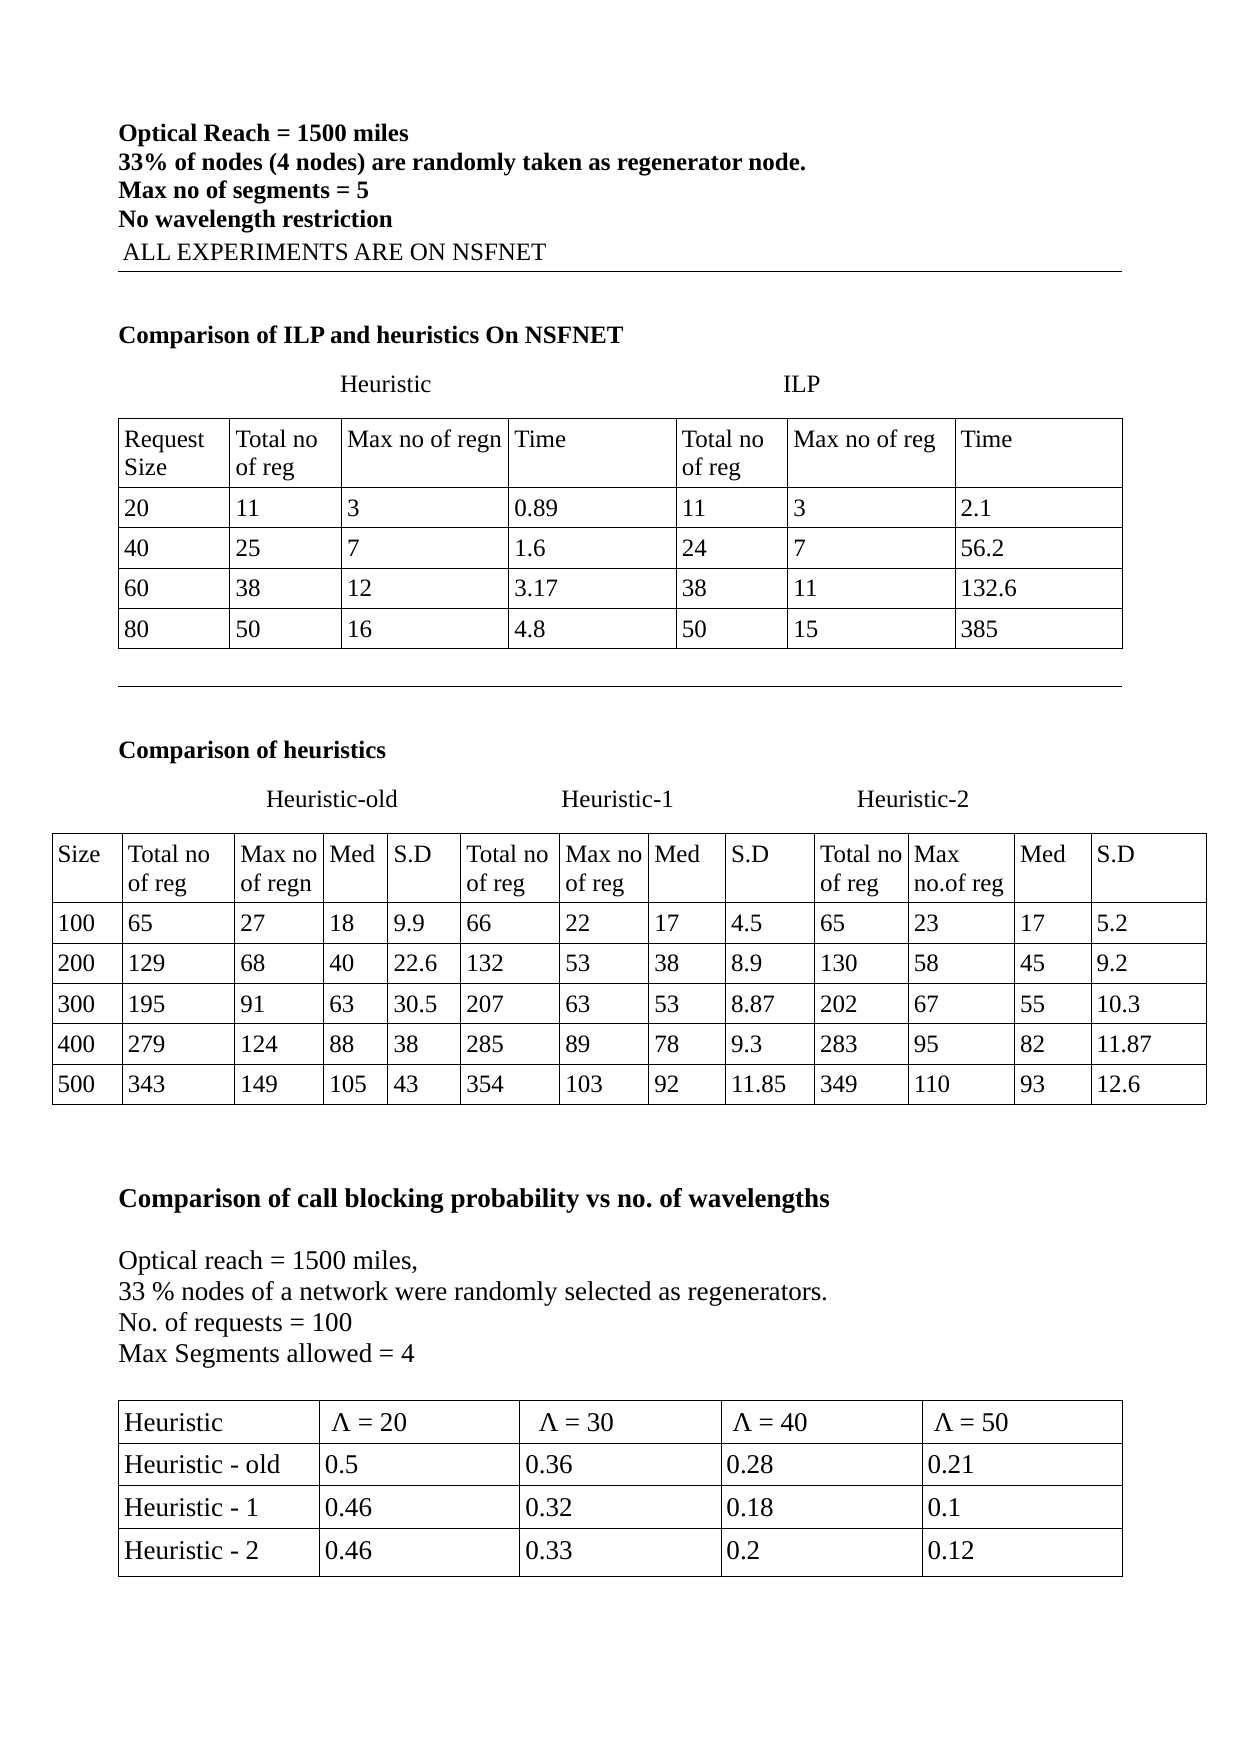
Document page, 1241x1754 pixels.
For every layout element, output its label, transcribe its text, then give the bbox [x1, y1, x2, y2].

table_cell 93 [1015, 1065, 1091, 1104]
table_header Request Size [119, 419, 229, 487]
table_header Total no of reg [123, 834, 234, 902]
table_cell 385 [956, 609, 1122, 648]
table_cell 343 [123, 1065, 234, 1104]
table_cell 10.3 [1092, 984, 1206, 1023]
table_header Max no.of reg [909, 834, 1014, 902]
table_cell 27 [235, 903, 323, 942]
table_cell 200 [53, 944, 122, 983]
table_cell 53 [560, 944, 648, 983]
table_cell Heuristic - 1 [119, 1486, 319, 1528]
table_cell 11 [230, 488, 341, 527]
table_cell 67 [909, 984, 1014, 1023]
table_header Med [324, 834, 387, 902]
table_cell 354 [461, 1065, 559, 1104]
table_cell 349 [815, 1065, 908, 1104]
table_header Med [649, 834, 725, 902]
table_cell 18 [324, 903, 387, 942]
table_cell Heuristic - old [119, 1444, 319, 1485]
text Comparison of heuristics [118, 735, 1122, 764]
table_cell 132 [461, 944, 559, 983]
table_header Λ = 20 [320, 1401, 519, 1442]
table_cell 105 [324, 1065, 387, 1104]
table_cell 25 [230, 528, 341, 568]
table_cell 0.46 [320, 1529, 519, 1576]
table_cell 8.9 [726, 944, 814, 983]
table_cell 4.8 [509, 609, 676, 648]
table_cell 0.1 [923, 1486, 1122, 1528]
table_cell 0.36 [520, 1444, 721, 1485]
table_header Total no of reg [677, 419, 787, 487]
table_cell 132.6 [956, 569, 1122, 608]
table_cell 0.18 [722, 1486, 922, 1528]
table_cell 130 [815, 944, 908, 983]
table_header Max no of reg [560, 834, 648, 902]
text Optical Reach = 1500 miles [118, 118, 1122, 147]
table_cell 300 [53, 984, 122, 1023]
table_cell 22 [560, 903, 648, 942]
text Max no of segments = 5 [118, 176, 1122, 204]
table_cell 20 [119, 488, 229, 527]
table_cell 12 [342, 569, 508, 608]
table_cell 3 [788, 488, 955, 527]
table_cell 11 [677, 488, 787, 527]
table_cell 4.5 [726, 903, 814, 942]
table_cell 68 [235, 944, 323, 983]
table_header Med [1015, 834, 1091, 902]
text Heuristic-old Heuristic-1 Heuristic-2 [118, 784, 1122, 813]
table_cell 38 [677, 569, 787, 608]
table_cell 9.9 [388, 903, 460, 942]
table_cell 100 [53, 903, 122, 942]
text ALL EXPERIMENTS ARE ON NSFNET [118, 233, 1122, 271]
table_cell 50 [230, 609, 341, 648]
table_cell 89 [560, 1024, 648, 1063]
table_cell 0.89 [509, 488, 676, 527]
table_cell 24 [677, 528, 787, 568]
table_cell 78 [649, 1024, 725, 1063]
table_header Max no of reg [788, 419, 955, 487]
table_cell 65 [815, 903, 908, 942]
table_cell 40 [119, 528, 229, 568]
table_cell 23 [909, 903, 1014, 942]
table_cell 91 [235, 984, 323, 1023]
table_cell 50 [677, 609, 787, 648]
table_cell 53 [649, 984, 725, 1023]
text Optical reach = 1500 miles, [118, 1244, 1122, 1275]
text Comparison of call blocking probability vs no. of wavelengths [118, 1182, 1122, 1213]
table_header Total no of reg [461, 834, 559, 902]
table_cell 285 [461, 1024, 559, 1063]
table_cell 279 [123, 1024, 234, 1063]
table_cell 9.2 [1092, 944, 1206, 983]
table_cell 22.6 [388, 944, 460, 983]
text Heuristic ILP [118, 369, 1122, 398]
table_cell 58 [909, 944, 1014, 983]
table_header Λ = 30 [520, 1401, 721, 1442]
table_cell 0.46 [320, 1486, 519, 1528]
table_cell 110 [909, 1065, 1014, 1104]
table_cell 11.87 [1092, 1024, 1206, 1063]
table_cell 9.3 [726, 1024, 814, 1063]
table_cell 63 [324, 984, 387, 1023]
table_cell 0.12 [923, 1529, 1122, 1576]
table_cell 500 [53, 1065, 122, 1104]
table_cell 195 [123, 984, 234, 1023]
table_cell 56.2 [956, 528, 1122, 568]
table_header S.D [1092, 834, 1206, 902]
table_cell 283 [815, 1024, 908, 1063]
table_header S.D [388, 834, 460, 902]
text No. of requests = 100 [118, 1306, 1122, 1337]
table_cell 65 [123, 903, 234, 942]
table_cell 43 [388, 1065, 460, 1104]
table_cell 103 [560, 1065, 648, 1104]
table_cell 55 [1015, 984, 1091, 1023]
table_cell 7 [342, 528, 508, 568]
table_cell 8.87 [726, 984, 814, 1023]
table_cell 92 [649, 1065, 725, 1104]
table_cell 60 [119, 569, 229, 608]
table_cell 63 [560, 984, 648, 1023]
table_cell 149 [235, 1065, 323, 1104]
table_header Total no of reg [230, 419, 341, 487]
table_cell 5.2 [1092, 903, 1206, 942]
table_header Max no of regn [342, 419, 508, 487]
table_cell 0.5 [320, 1444, 519, 1485]
table_header Time [509, 419, 676, 487]
table_cell 80 [119, 609, 229, 648]
table_cell 40 [324, 944, 387, 983]
table_cell 30.5 [388, 984, 460, 1023]
table_cell 38 [649, 944, 725, 983]
table_cell 0.33 [520, 1529, 721, 1576]
table_cell Heuristic - 2 [119, 1529, 319, 1576]
table_cell 0.2 [722, 1529, 922, 1576]
table_cell 129 [123, 944, 234, 983]
table_cell 17 [1015, 903, 1091, 942]
table_cell 2.1 [956, 488, 1122, 527]
table_cell 7 [788, 528, 955, 568]
table_header Λ = 40 [722, 1401, 922, 1442]
table_cell 38 [388, 1024, 460, 1063]
table_cell 1.6 [509, 528, 676, 568]
table_cell 0.32 [520, 1486, 721, 1528]
text No wavelength restriction [118, 204, 1122, 233]
table_cell 88 [324, 1024, 387, 1063]
text 33% of nodes (4 nodes) are randomly taken as regenerator node. [118, 147, 1122, 176]
text Comparison of ILP and heuristics On NSFNET [118, 320, 1122, 348]
table_header Max no of regn [235, 834, 323, 902]
table_cell 0.28 [722, 1444, 922, 1485]
table_cell 17 [649, 903, 725, 942]
table_cell 45 [1015, 944, 1091, 983]
table_cell 124 [235, 1024, 323, 1063]
table_cell 207 [461, 984, 559, 1023]
table_cell 0.21 [923, 1444, 1122, 1485]
table_cell 202 [815, 984, 908, 1023]
table_header Heuristic [119, 1401, 319, 1442]
table_cell 11.85 [726, 1065, 814, 1104]
table_cell 11 [788, 569, 955, 608]
table_cell 3.17 [509, 569, 676, 608]
table_cell 16 [342, 609, 508, 648]
table_cell 66 [461, 903, 559, 942]
text 33 % nodes of a network were randomly selected as regenerators. [118, 1275, 1122, 1306]
table_cell 400 [53, 1024, 122, 1063]
table_header S.D [726, 834, 814, 902]
table_cell 82 [1015, 1024, 1091, 1063]
table_header Total no of reg [815, 834, 908, 902]
text Max Segments allowed = 4 [118, 1337, 1122, 1368]
table_header Λ = 50 [923, 1401, 1122, 1442]
table_cell 15 [788, 609, 955, 648]
table_cell 3 [342, 488, 508, 527]
table_cell 38 [230, 569, 341, 608]
table_header Time [956, 419, 1122, 487]
table_header Size [53, 834, 122, 902]
table_cell 12.6 [1092, 1065, 1206, 1104]
table_cell 95 [909, 1024, 1014, 1063]
